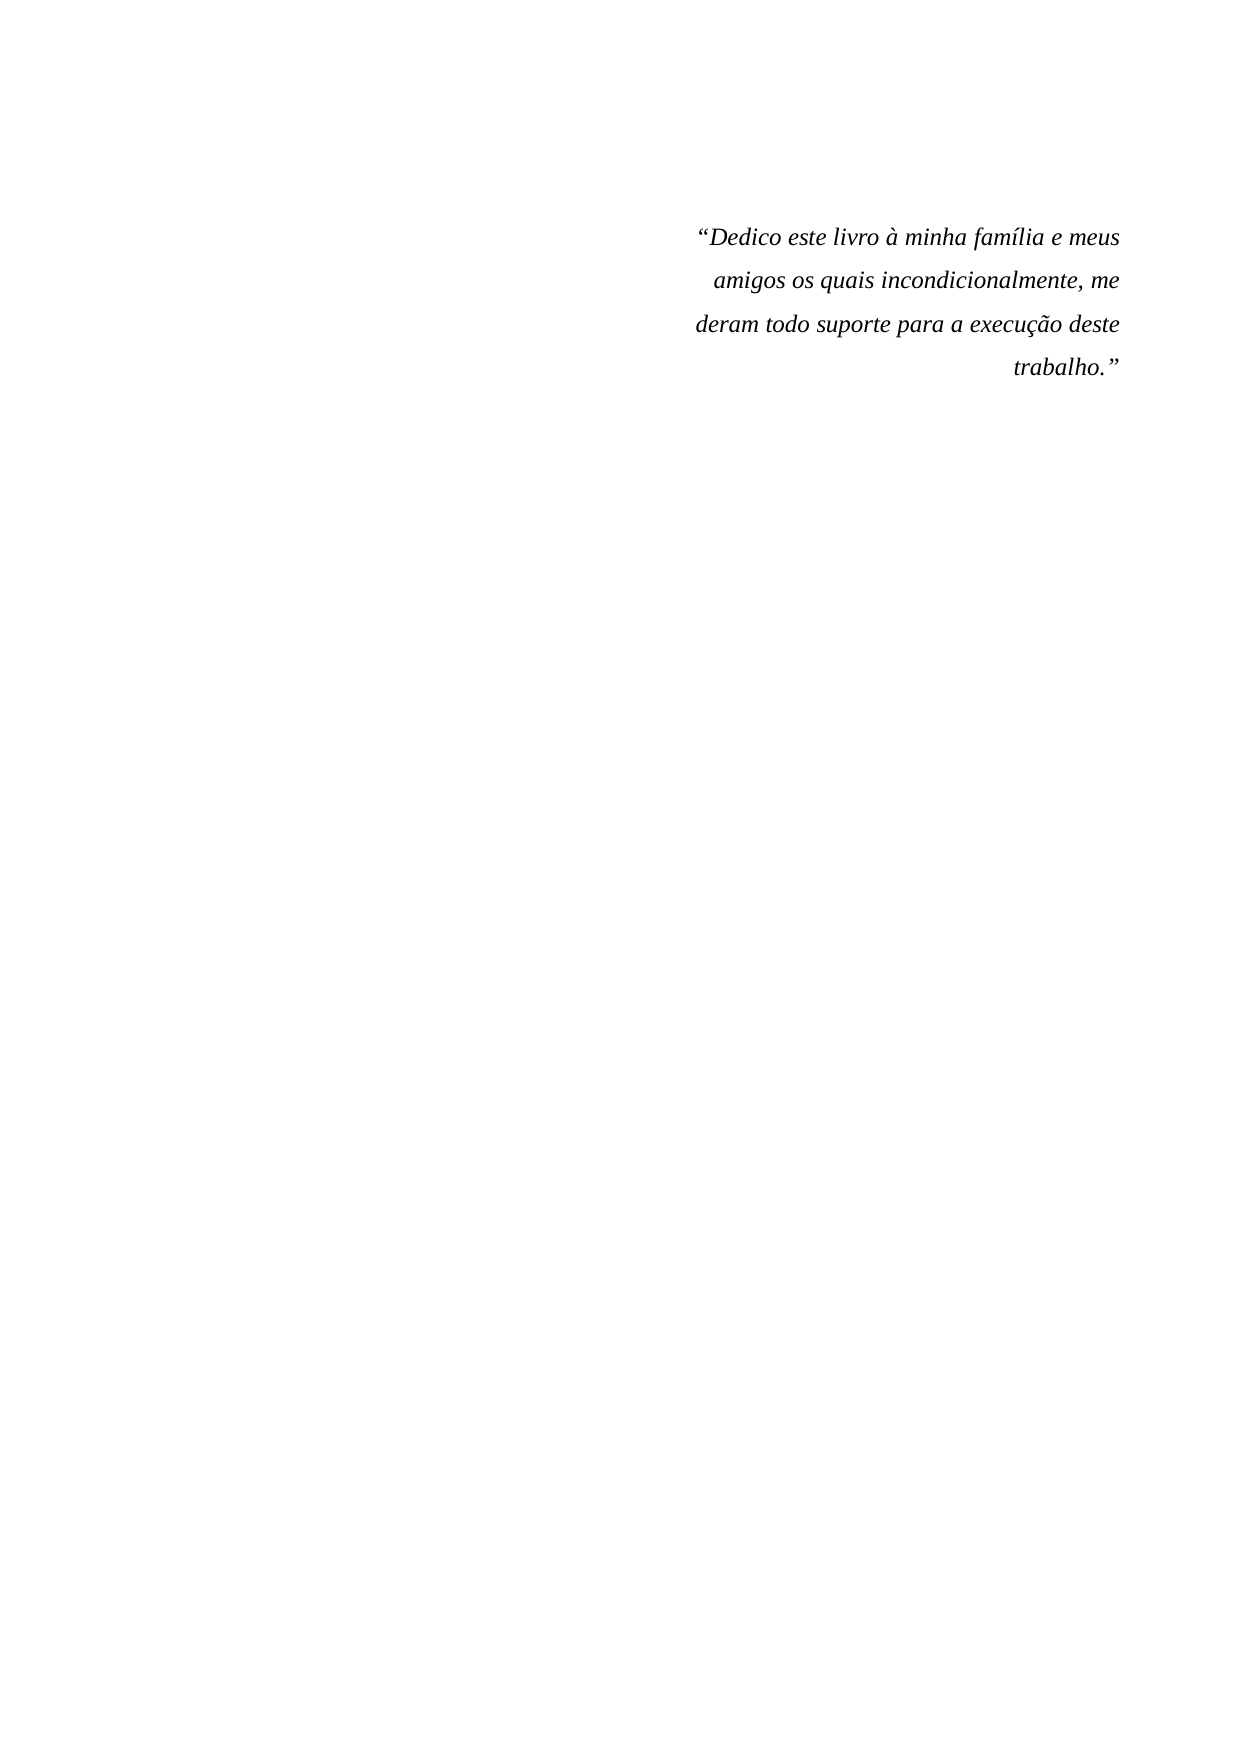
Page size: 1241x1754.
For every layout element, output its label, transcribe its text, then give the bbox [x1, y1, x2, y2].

text “Dedico este livro à minha família e meus amigos os quais incondicionalmente, me deram todo suporte para a execução deste trabalho.” [649, 221, 1122, 381]
